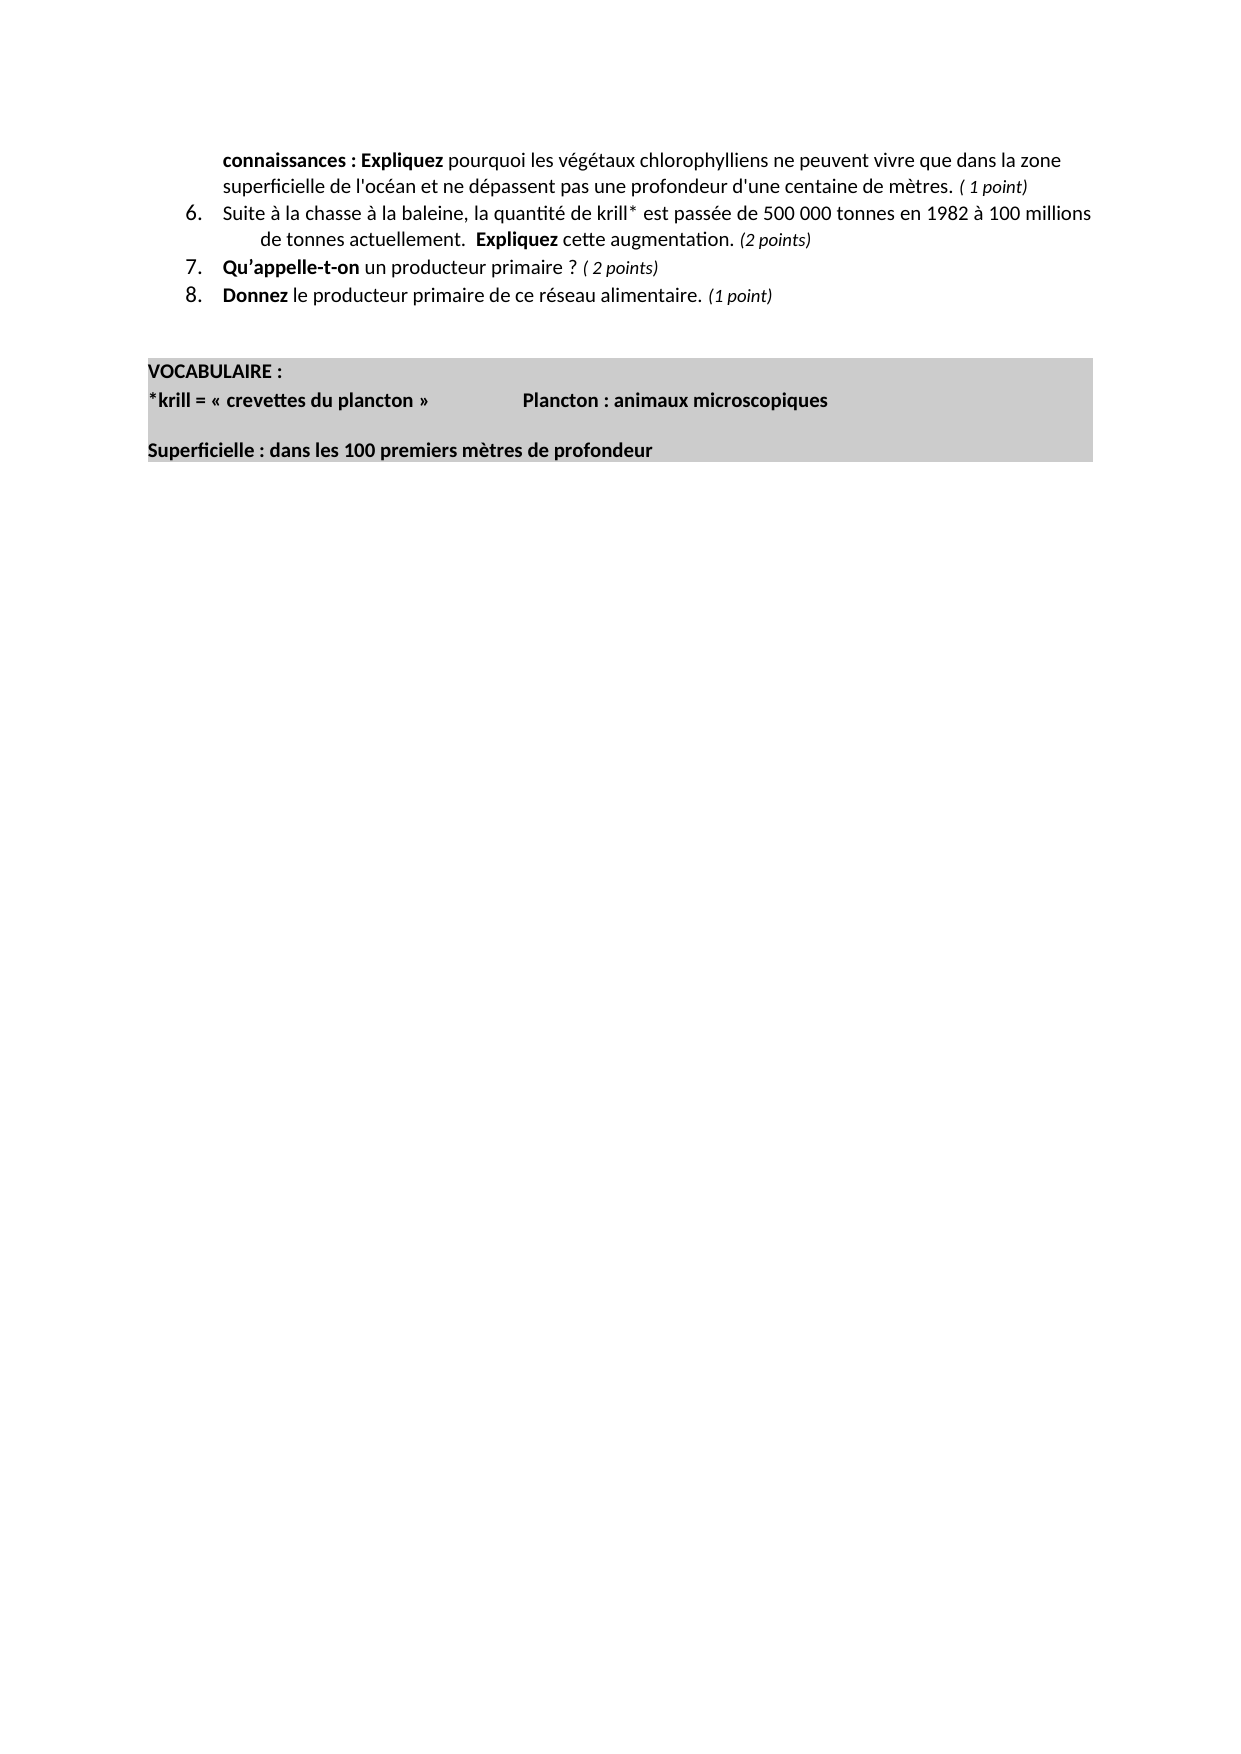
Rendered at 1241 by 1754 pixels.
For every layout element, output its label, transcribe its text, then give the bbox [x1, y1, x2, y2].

list connaissances : Expliquez pourquoi les végétaux chlorophylliens ne peuvent vivre que dans la zone superficielle de l'océan et ne dépassent pas une profondeur d'une centaine de mètres. ( 1 point) [185, 148, 1093, 198]
list Qu’appelle-t-on un producteur primaire ? ( 2 points) [185, 252, 1093, 280]
list Donnez le producteur primaire de ce réseau alimentaire. (1 point) [185, 280, 1093, 308]
text Superficielle : dans les 100 premiers mètres de profondeur [148, 437, 1093, 462]
text VOCABULAIRE : *krill = « crevettes du plancton » Plancton : animaux microscopiques [148, 358, 1093, 412]
list Suite à la chasse à la baleine, la quantité de krill* est passée de 500 000 tonnes en 1982 à 100 millions de tonnes actuellement. Expliquez cette augmentation. (2 points) [185, 198, 1093, 252]
